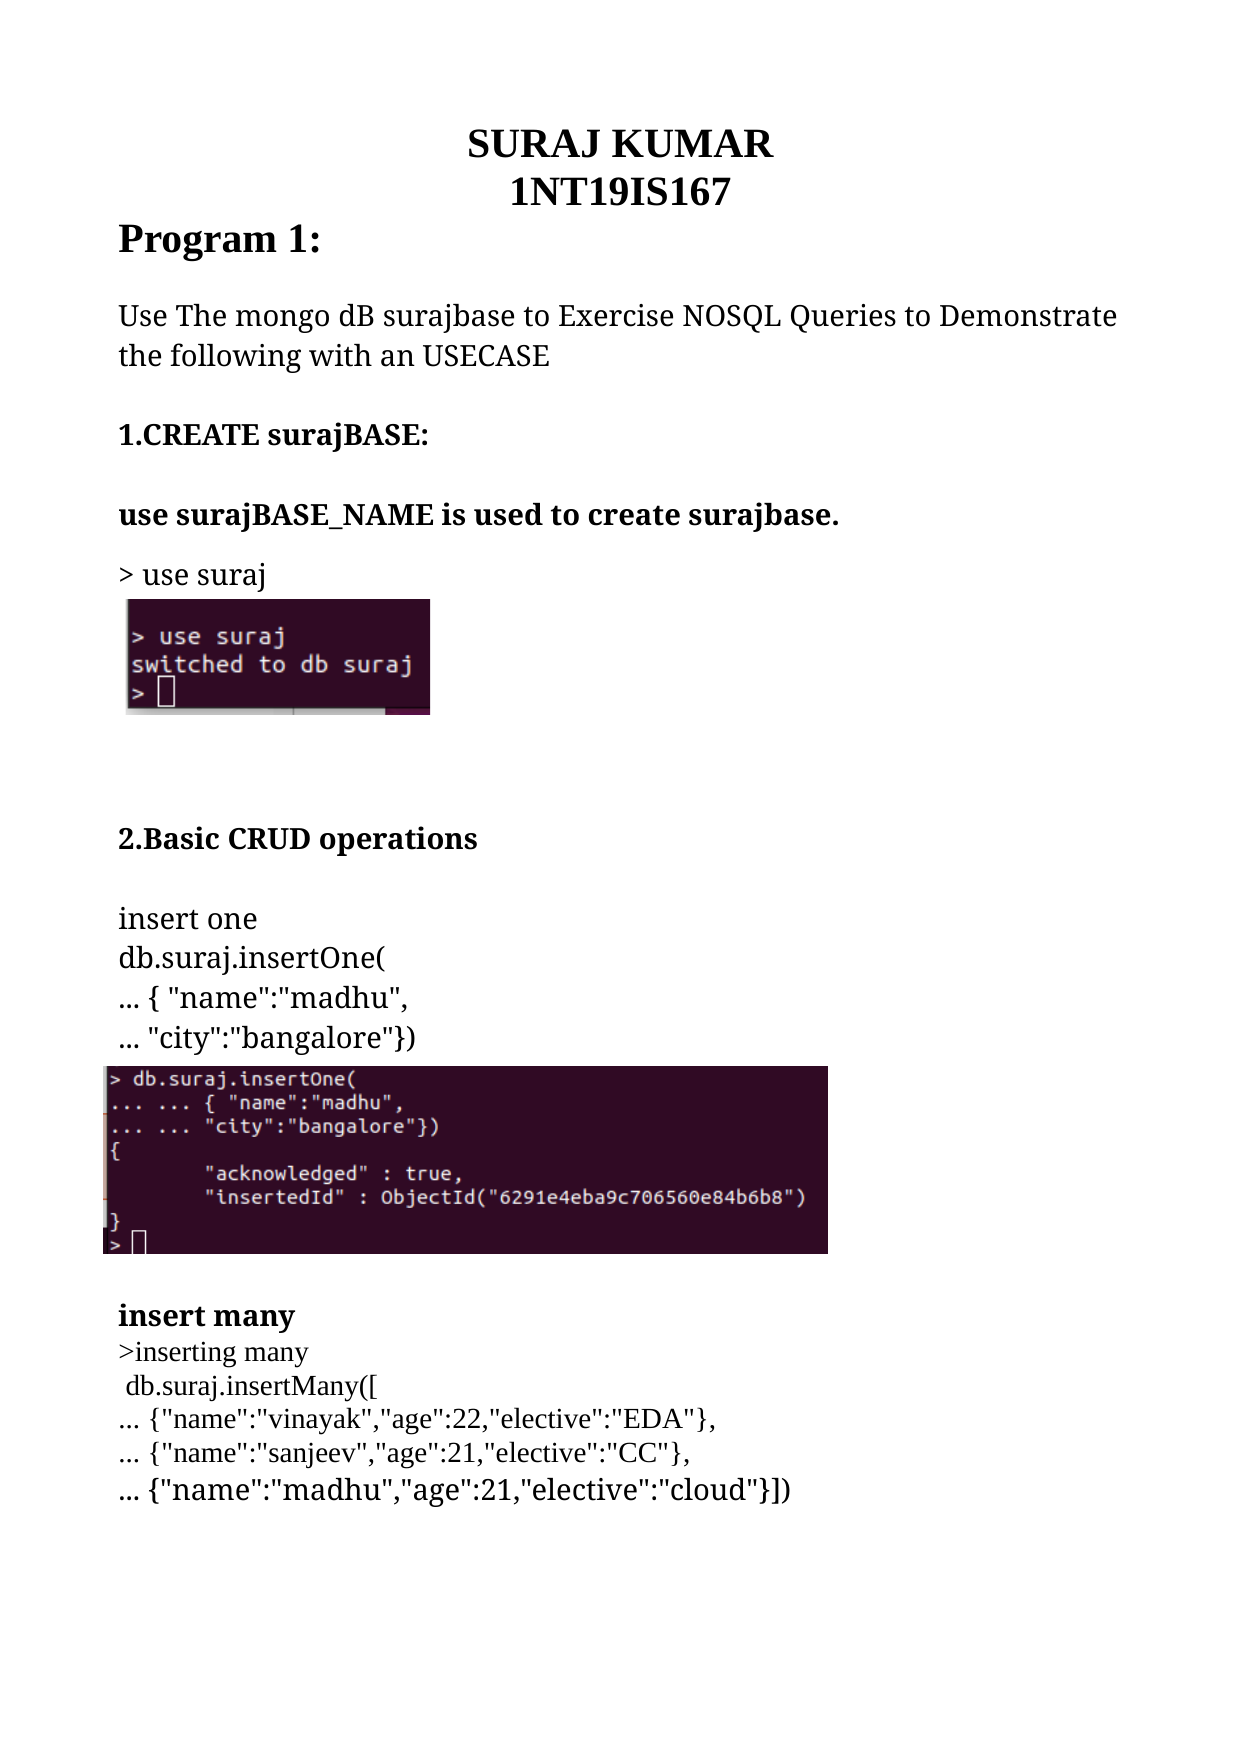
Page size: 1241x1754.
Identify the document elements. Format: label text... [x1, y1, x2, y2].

text insert many [118, 1295, 1122, 1334]
text db.suraj.insertMany([ [118, 1368, 1122, 1402]
text insert one [118, 898, 1122, 938]
text 1NT19IS167 [118, 166, 1122, 214]
text Program 1: [118, 214, 1122, 262]
text Use The mongo dB surajbase to Exercise NOSQL Queries to Demonstrate the following with an USECASE [118, 295, 1122, 375]
text 2.Basic CRUD operations [118, 819, 1122, 858]
text ... {"name":"vinayak","age":22,"elective":"EDA"}, [118, 1402, 1122, 1435]
text ... {"name":"sanjeev","age":21,"elective":"CC"}, [118, 1435, 1122, 1469]
text >inserting many [118, 1334, 1122, 1368]
picture [125, 599, 431, 715]
text > use suraj [118, 554, 1122, 639]
text ... "city":"bangalore"}) [118, 1017, 1122, 1057]
text use surajBASE_NAME is used to create surajbase. [118, 494, 1122, 533]
text ... {"name":"madhu","age":21,"elective":"cloud"}]) [118, 1469, 1122, 1508]
text 1.CREATE surajBASE: [118, 414, 1122, 454]
text SURAJ KUMAR [118, 118, 1122, 166]
text db.suraj.insertOne( [118, 938, 1122, 977]
picture [103, 1066, 828, 1254]
text ... { "name":"madhu", [118, 977, 1122, 1017]
